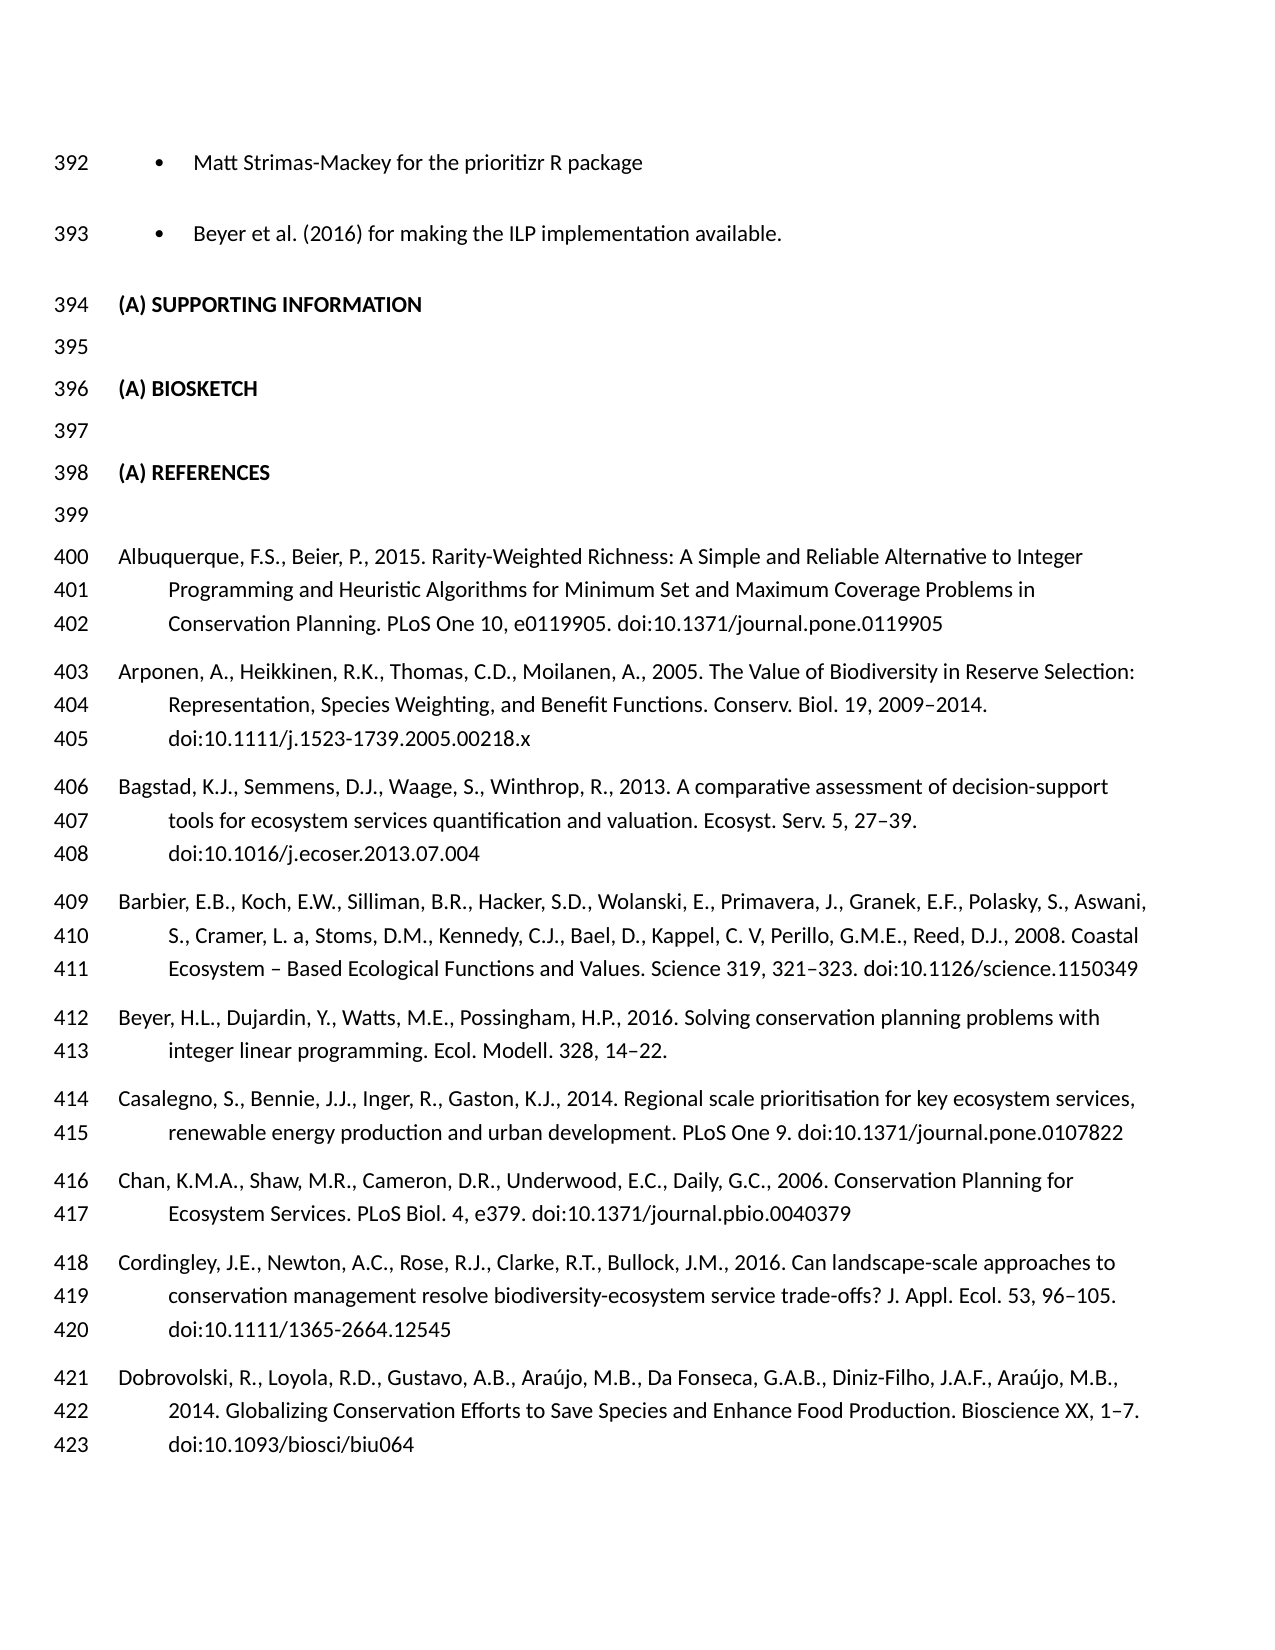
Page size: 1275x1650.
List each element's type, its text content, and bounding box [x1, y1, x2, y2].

list Matt Strimas-Mackey for the prioritizr R package [156, 148, 1157, 176]
text Casalegno, S., Bennie, J.J., Inger, R., Gaston, K.J., 2014. Regional scale prioritisation for key ecosystem services, renewable energy production and urban development. PLoS One 9. doi:10.1371/journal.pone.0107822 [118, 1084, 1157, 1146]
list Beyer et al. (2016) for making the ILP implementation available. [156, 219, 1157, 247]
text Chan, K.M.A., Shaw, M.R., Cameron, D.R., Underwood, E.C., Daily, G.C., 2006. Conservation Planning for Ecosystem Services. PLoS Biol. 4, e379. doi:10.1371/journal.pbio.0040379 [118, 1166, 1157, 1227]
text Barbier, E.B., Koch, E.W., Silliman, B.R., Hacker, S.D., Wolanski, E., Primavera, J., Granek, E.F., Polasky, S., Aswani, S., Cramer, L. a, Stoms, D.M., Kennedy, C.J., Bael, D., Kappel, C. V, Perillo, G.M.E., Reed, D.J., 2008. Coastal Ecosystem – Based Ecological Functions and Values. Science 319, 321–323. doi:10.1126/science.1150349 [118, 887, 1157, 982]
subtitle (A) REFERENCES [118, 458, 1157, 486]
text Dobrovolski, R., Loyola, R.D., Gustavo, A.B., Araújo, M.B., Da Fonseca, G.A.B., Diniz-Filho, J.A.F., Araújo, M.B., 2014. Globalizing Conservation Efforts to Save Species and Enhance Food Production. Bioscience XX, 1–7. doi:10.1093/biosci/biu064 [118, 1363, 1157, 1458]
text Beyer, H.L., Dujardin, Y., Watts, M.E., Possingham, H.P., 2016. Solving conservation planning problems with integer linear programming. Ecol. Modell. 328, 14–22. [118, 1003, 1157, 1064]
text Cordingley, J.E., Newton, A.C., Rose, R.J., Clarke, R.T., Bullock, J.M., 2016. Can landscape-scale approaches to conservation management resolve biodiversity-ecosystem service trade-offs? J. Appl. Ecol. 53, 96–105. doi:10.1111/1365-2664.12545 [118, 1248, 1157, 1343]
subtitle (A) SUPPORTING INFORMATION [118, 290, 1157, 318]
text (A) BIOSKETCH [118, 374, 1157, 402]
text Arponen, A., Heikkinen, R.K., Thomas, C.D., Moilanen, A., 2005. The Value of Biodiversity in Reserve Selection: Representation, Species Weighting, and Benefit Functions. Conserv. Biol. 19, 2009–2014. doi:10.1111/j.1523-1739.2005.00218.x [118, 657, 1157, 752]
text Bagstad, K.J., Semmens, D.J., Waage, S., Winthrop, R., 2013. A comparative assessment of decision-support tools for ecosystem services quantification and valuation. Ecosyst. Serv. 5, 27–39. doi:10.1016/j.ecoser.2013.07.004 [118, 772, 1157, 867]
text Albuquerque, F.S., Beier, P., 2015. Rarity-Weighted Richness: A Simple and Reliable Alternative to Integer Programming and Heuristic Algorithms for Minimum Set and Maximum Coverage Problems in Conservation Planning. PLoS One 10, e0119905. doi:10.1371/journal.pone.0119905 [118, 542, 1157, 637]
